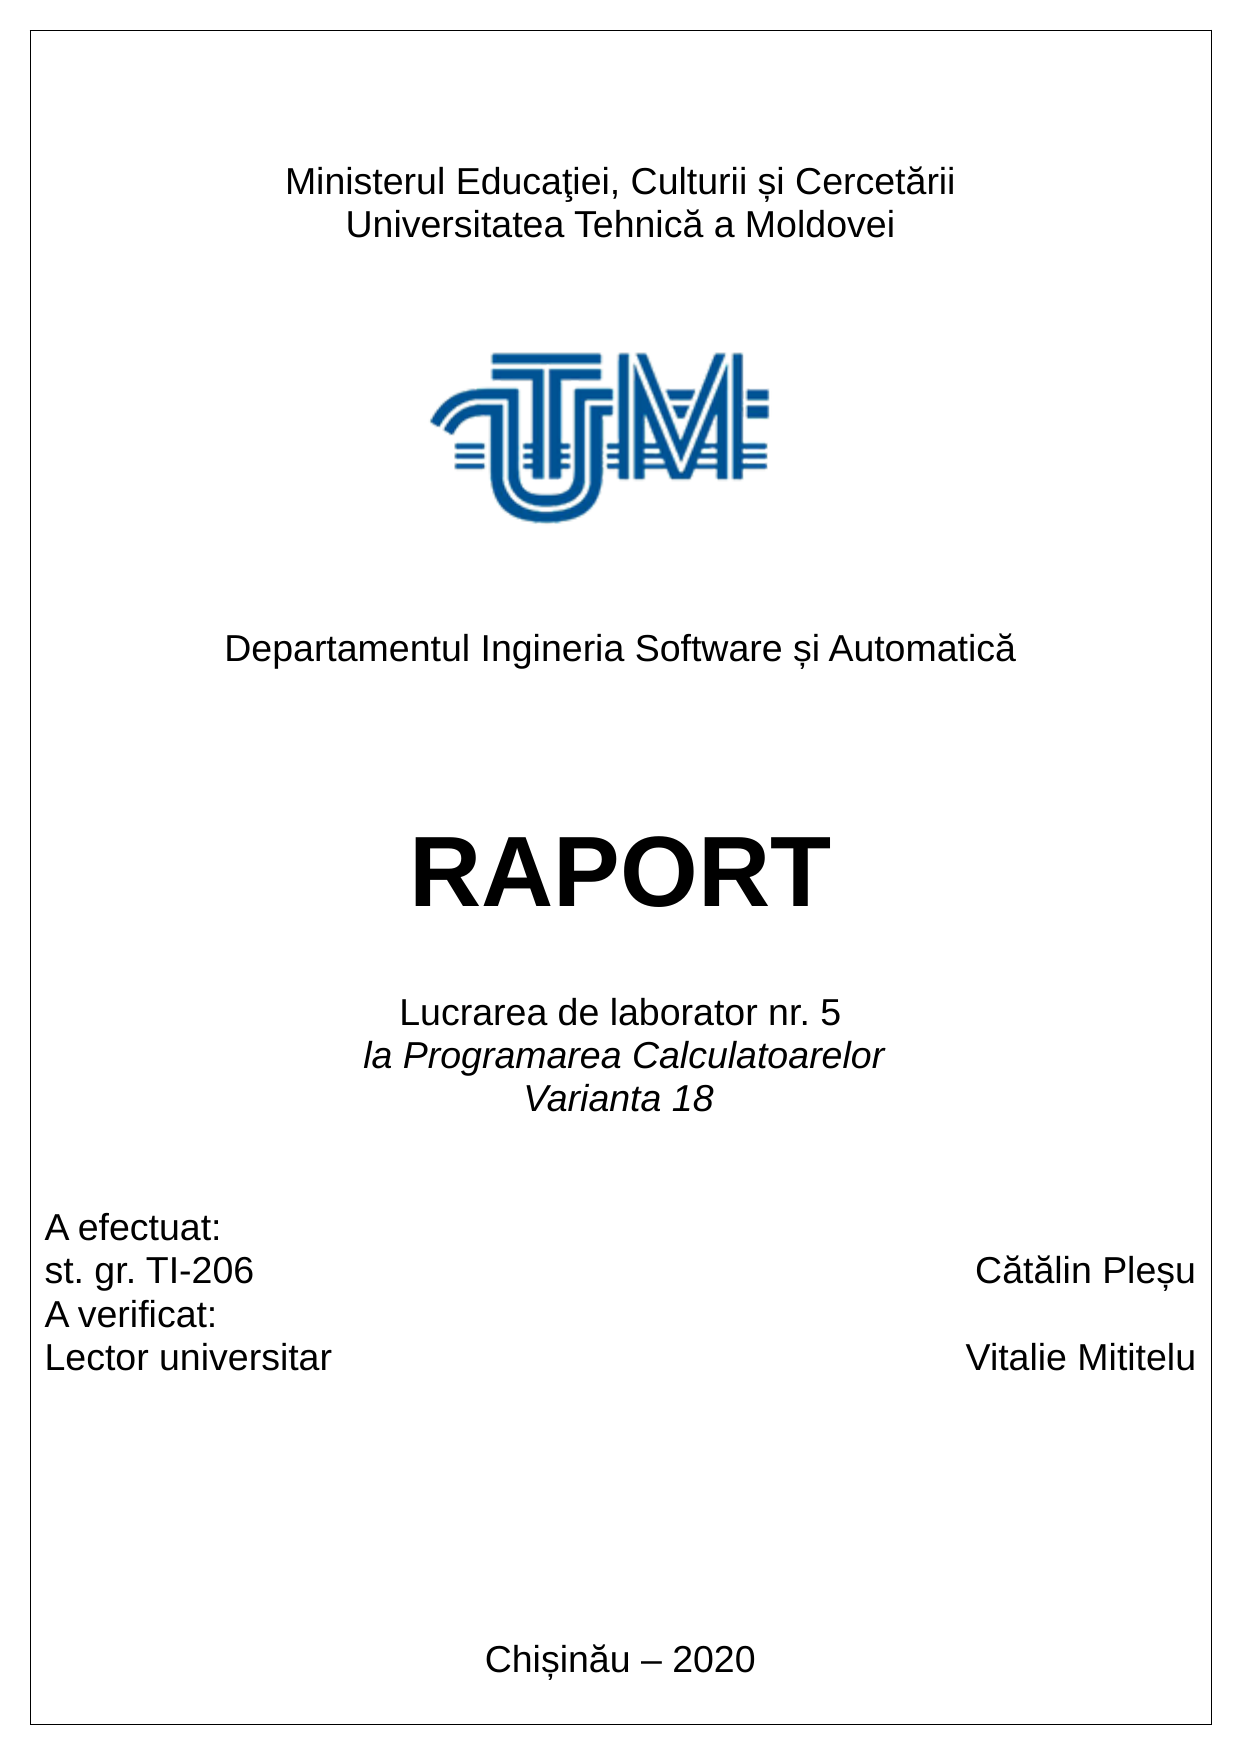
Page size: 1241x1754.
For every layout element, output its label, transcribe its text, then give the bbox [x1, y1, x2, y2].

text RAPORT [44, 813, 1196, 928]
table_cell [620, 1292, 1196, 1335]
text la Programarea Calculatoarelor [44, 1033, 1196, 1076]
table_cell Lector universitar [44, 1335, 620, 1378]
text Departamentul Ingineria Software și Automatică [44, 626, 1196, 669]
text Lucrarea de laborator nr. 5 [44, 990, 1196, 1033]
text Universitatea Tehnică a Moldovei [44, 202, 1196, 246]
table_cell Vitalie Mititelu [620, 1335, 1196, 1378]
table_cell Cătălin Pleșu [620, 1249, 1196, 1292]
table_cell A verificat: [44, 1292, 620, 1335]
table_header A efectuat: [44, 1206, 620, 1249]
text Chișinău – 2020 [44, 1637, 1196, 1680]
picture [423, 293, 818, 578]
text Ministerul Educaţiei, Culturii și Cercetării [44, 159, 1196, 202]
table_header [620, 1206, 1196, 1249]
text Varianta 18 [44, 1076, 1196, 1119]
table_cell st. gr. TI-206 [44, 1249, 620, 1292]
